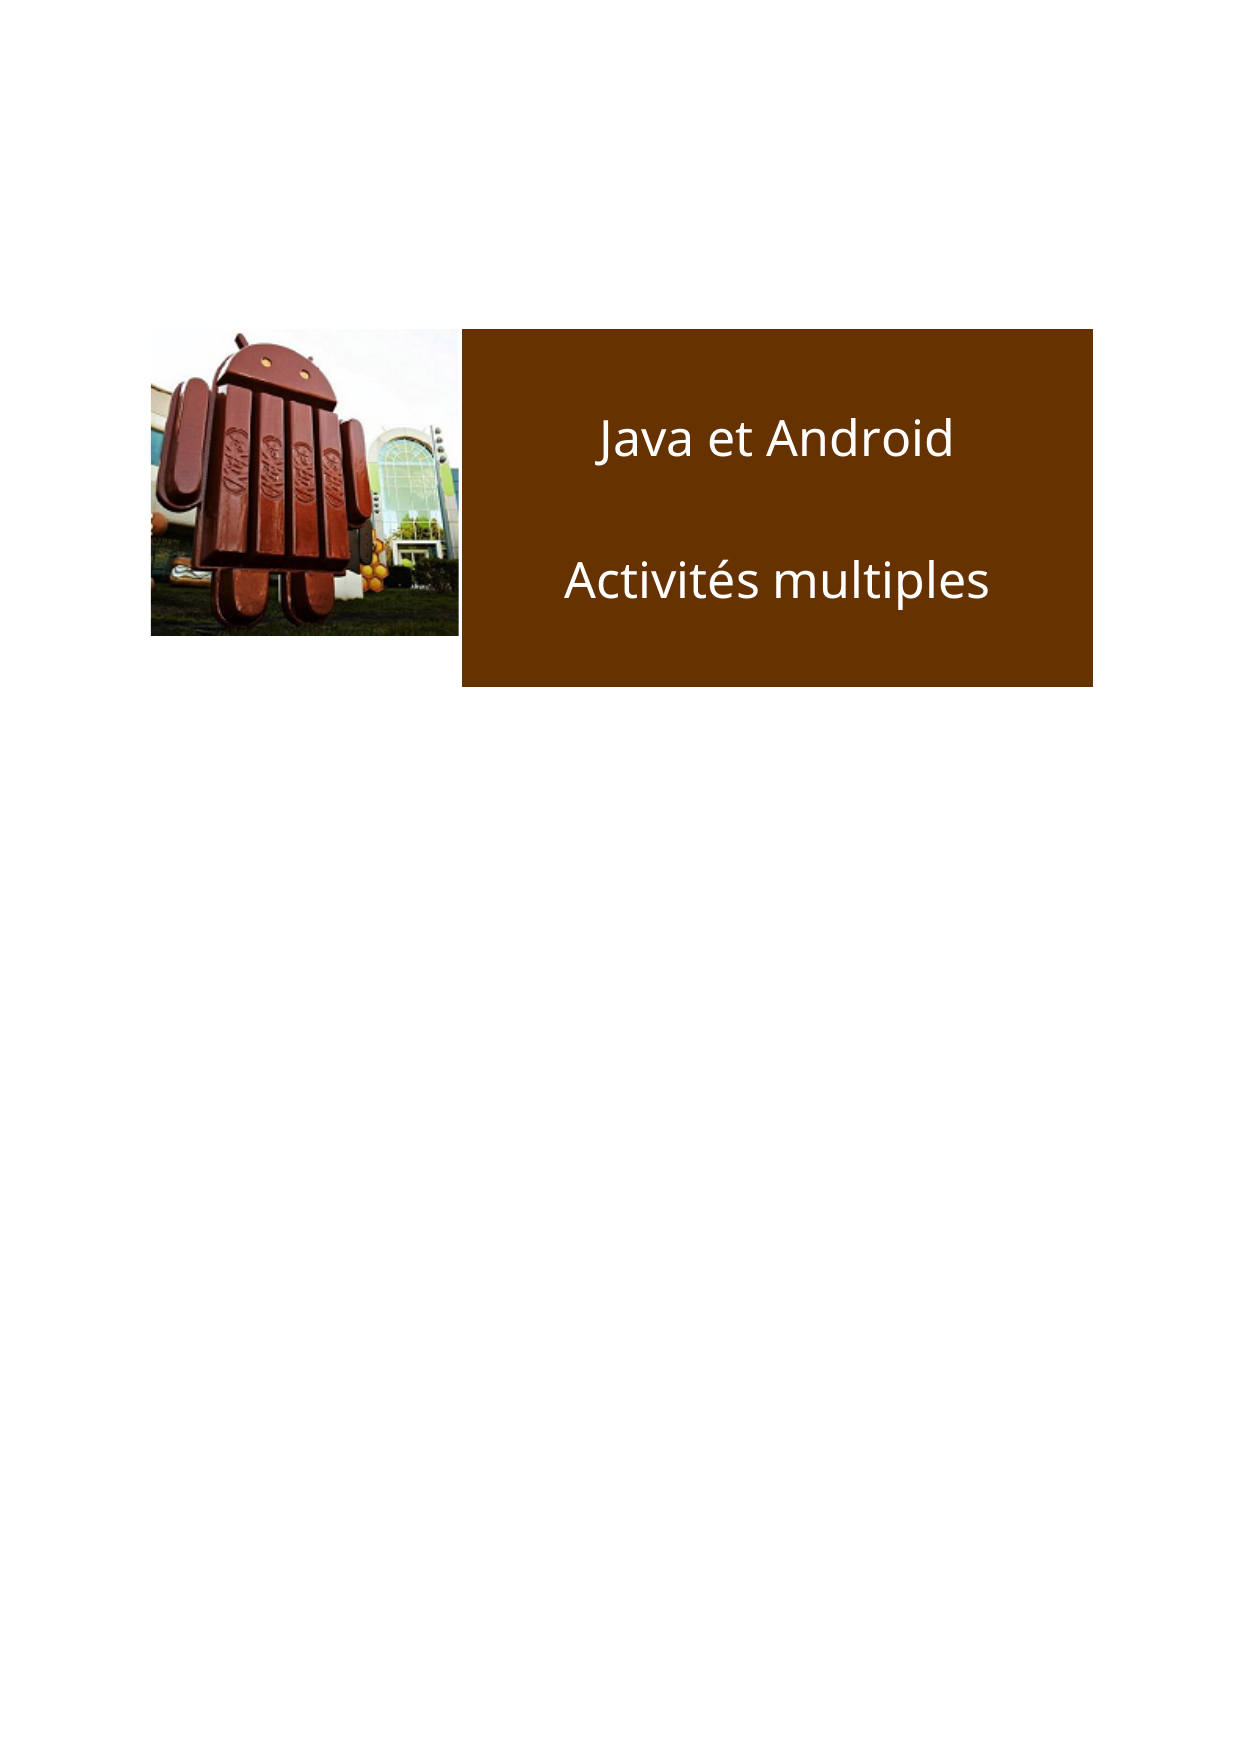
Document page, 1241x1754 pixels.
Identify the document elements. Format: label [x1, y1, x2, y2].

table_header [148, 330, 462, 687]
picture [150, 329, 459, 636]
